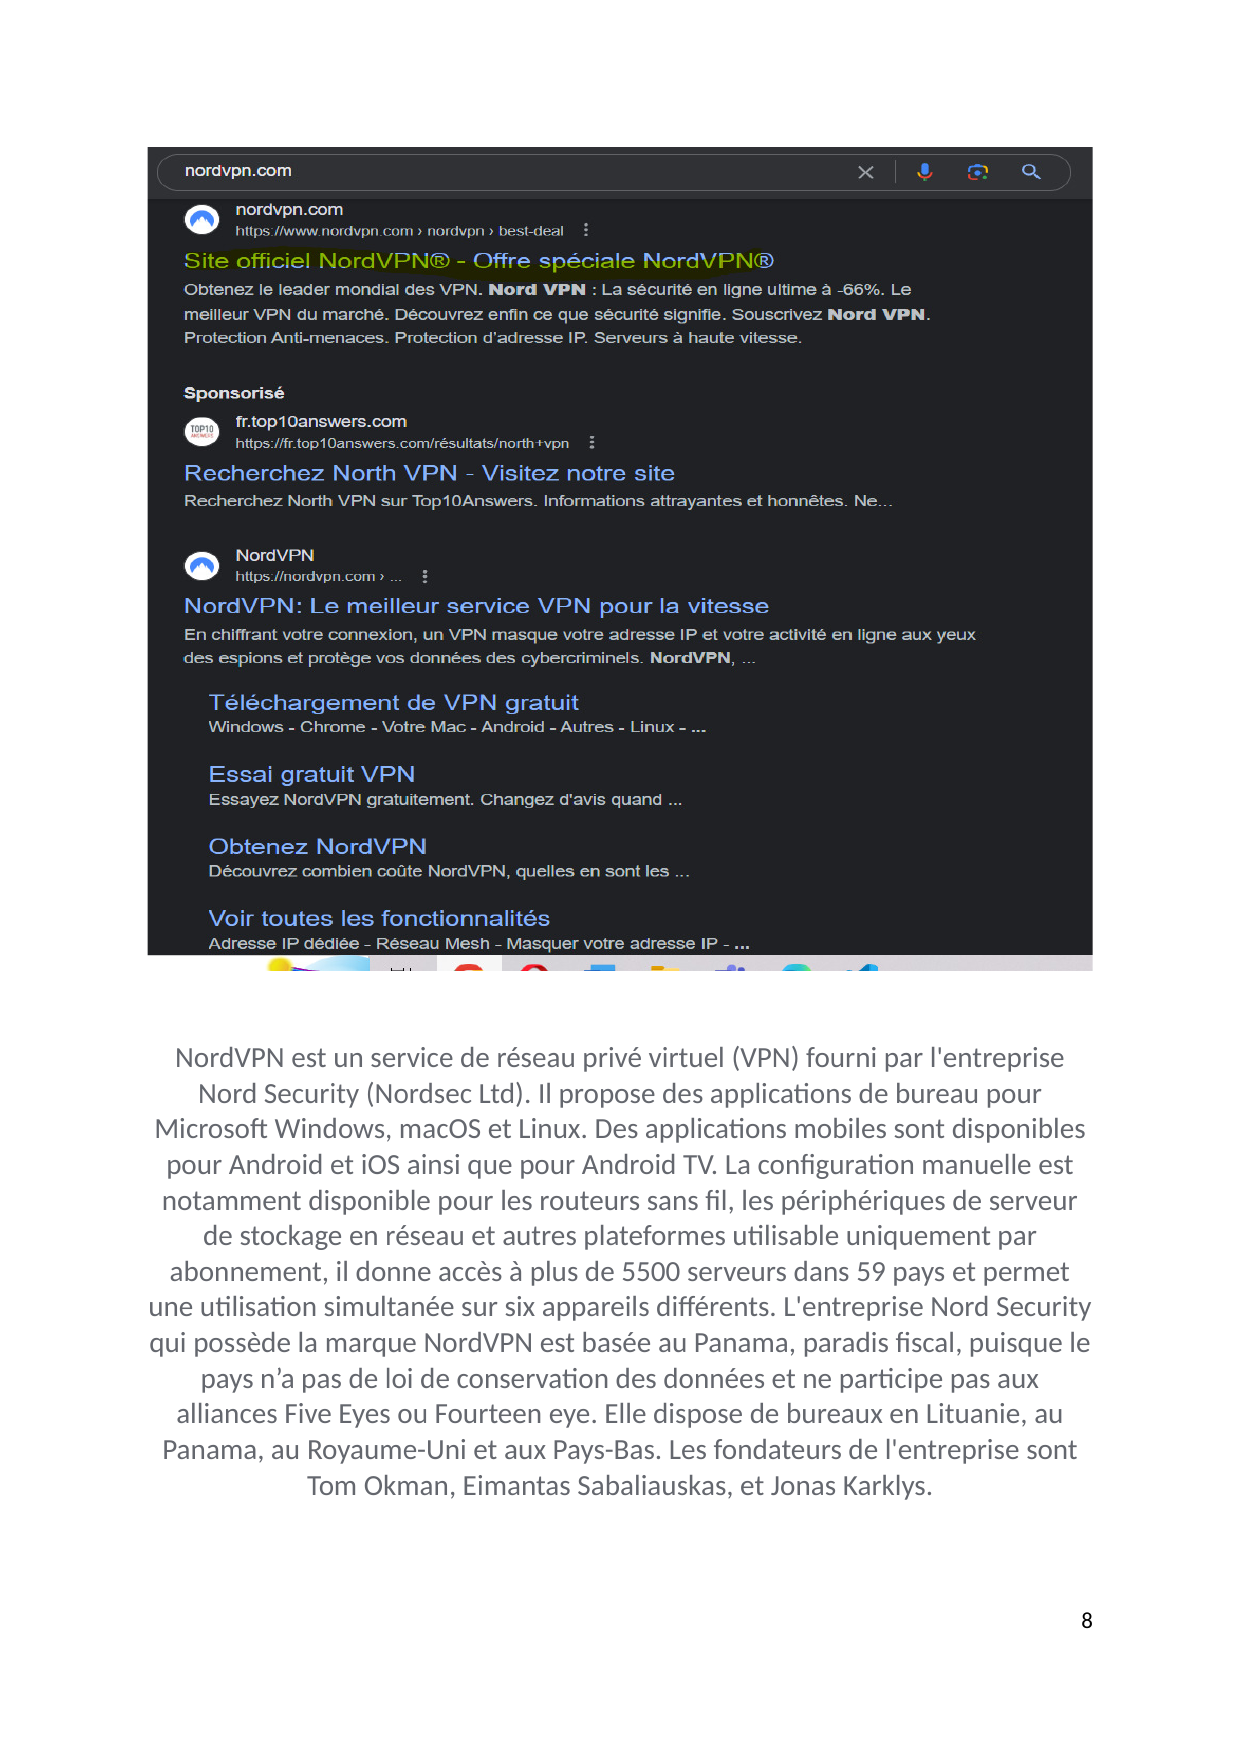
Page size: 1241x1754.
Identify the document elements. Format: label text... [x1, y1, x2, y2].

text NordVPN est un service de réseau privé virtuel (VPN) fourni par l'entreprise Nord Security (Nordsec Ltd). Il propose des applications de bureau pour Microsoft Windows, macOS et Linux. Des applications mobiles sont disponibles pour Android et iOS ainsi que pour Android TV. La configuration manuelle est notamment disponible pour les routeurs sans fil, les périphériques de serveur de stockage en réseau et autres plateformes utilisable uniquement par abonnement, il donne accès à plus de 5500 serveurs dans 59 pays et permet une utilisation simultanée sur six appareils différents. L'entreprise Nord Security qui possède la marque NordVPN est basée au Panama, paradis fiscal, puisque le pays n’a pas de loi de conservation des données et ne participe pas aux alliances Five Eyes ou Fourteen eye. Elle dispose de bureaux en Lituanie, au Panama, au Royaume-Uni et aux Pays-Bas. Les fondateurs de l'entreprise sont Tom Okman, Eimantas Sabaliauskas, et Jonas Karklys. [148, 1039, 1093, 1502]
